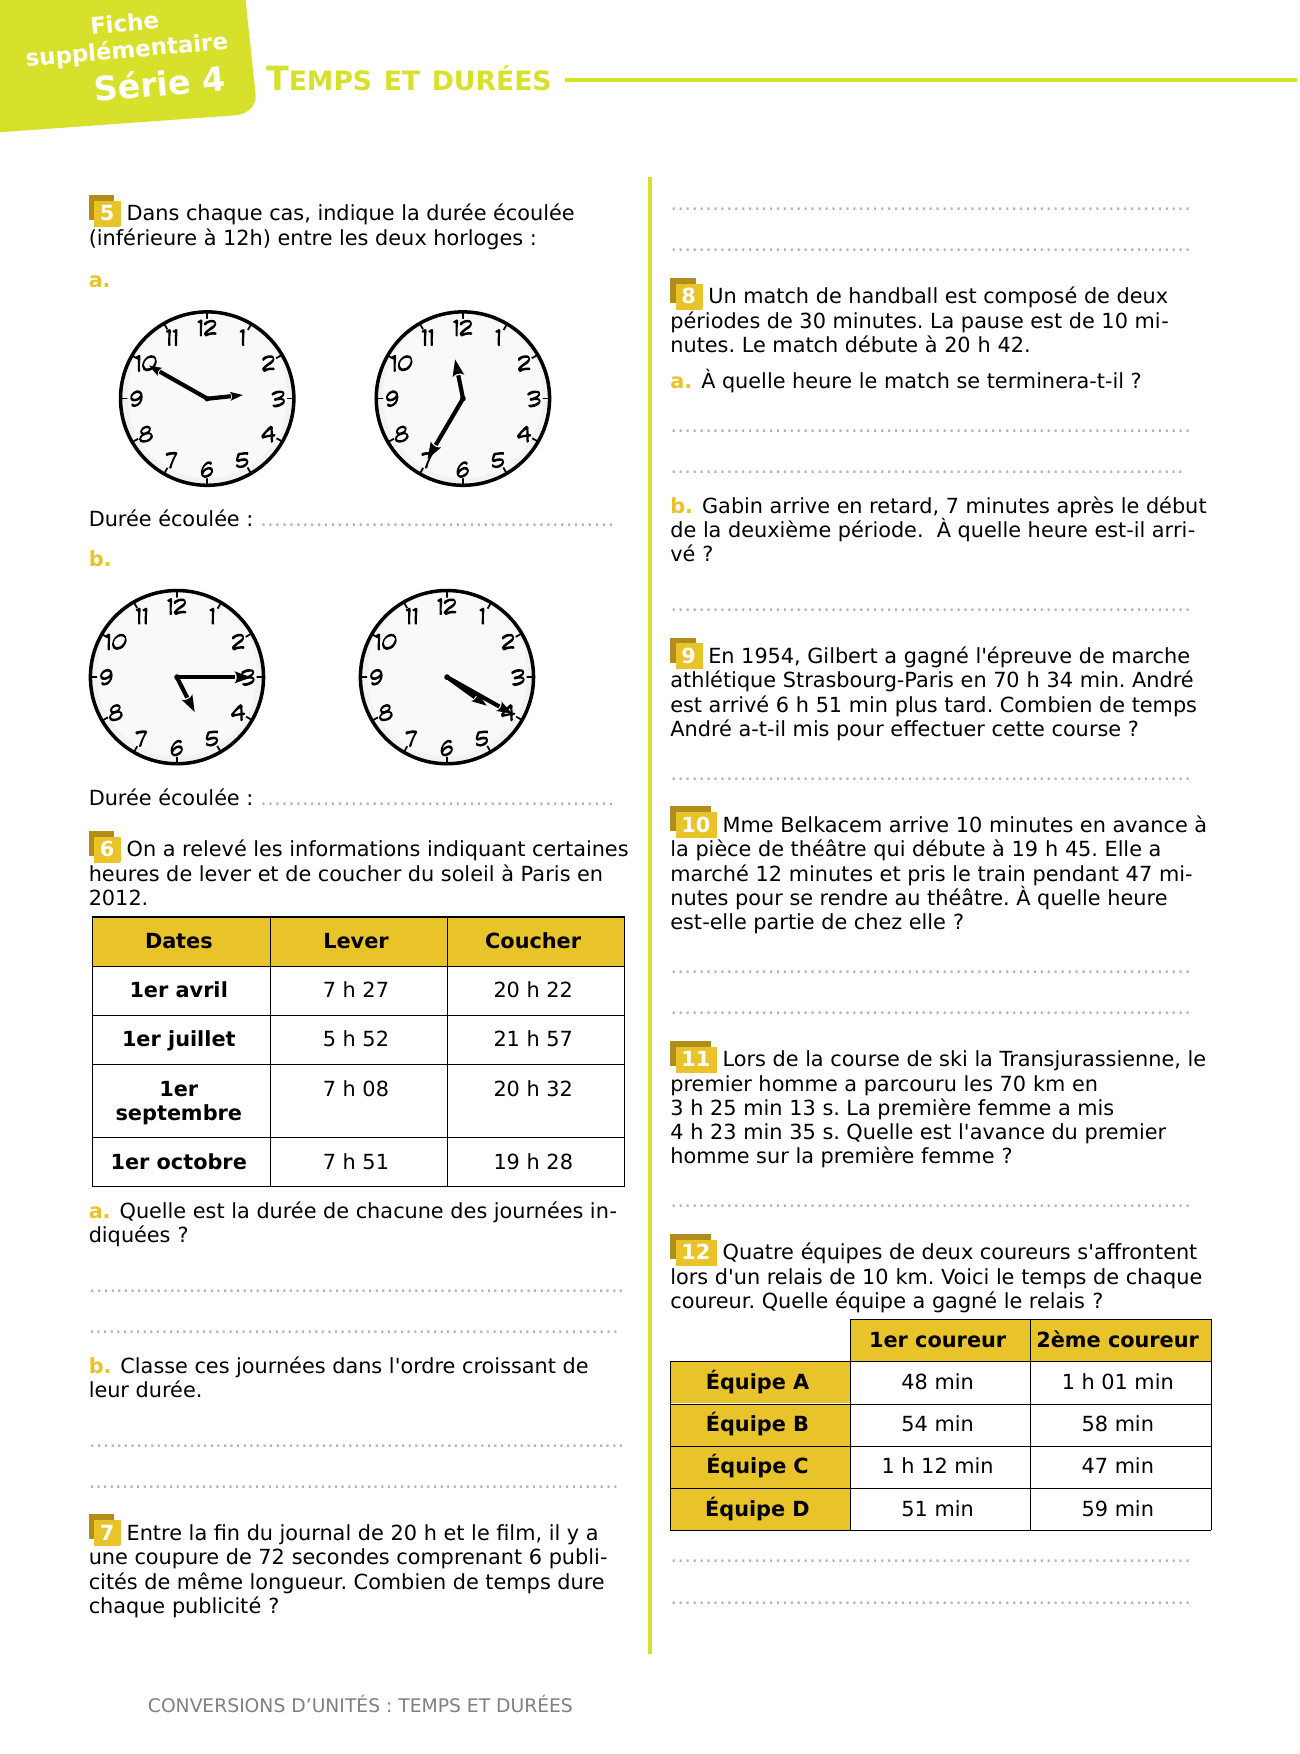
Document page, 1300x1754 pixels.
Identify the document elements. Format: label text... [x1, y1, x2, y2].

subtitle En 1954, Gilbert a gagné l'épreuve de marche athlétique Strasbourg-Paris en 70 h 34 min. André est arrivé 6 h 51 min plus tard. Combien de temps André a-t-il mis pour effec­tuer cette course ? [670, 637, 1211, 741]
table_header [119, 304, 374, 493]
text Durée écoulée : …………………………………………… [88, 772, 629, 813]
subtitle Entre la fin du journal de 20 h et le film, il y a une coupure de 72 secondes comprenant 6 publi­cités de même longueur. Combien de temps dure chaque publicité ? [88, 1514, 629, 1618]
list Quelle est la durée de chacune des journées in­diquées ? [88, 1199, 629, 1247]
text ….......................................................................................................................................................……. [88, 1259, 629, 1342]
table_cell 5 h 52 [271, 1016, 447, 1064]
table_cell 1er septembre [93, 1065, 270, 1137]
table_cell 1 h 01 min [1031, 1362, 1211, 1403]
table_cell Équipe B [671, 1405, 850, 1446]
text Durée écoulée : …………………………………………… [88, 493, 629, 535]
table_cell 1er juillet [93, 1016, 270, 1064]
text ………………………………………………………………… [670, 747, 1211, 788]
table_cell 51 min [851, 1489, 1030, 1530]
table_cell 7 h 08 [271, 1065, 447, 1137]
table_header [670, 1319, 850, 1361]
text …………………………………………………………………………………………………………………………………… [670, 177, 1211, 260]
table_cell Équipe A [671, 1362, 850, 1403]
table_cell 48 min [851, 1362, 1030, 1403]
table_header Dates [93, 918, 270, 966]
table_cell 54 min [851, 1405, 1030, 1446]
table_cell 59 min [1031, 1489, 1211, 1530]
table_header [359, 583, 629, 772]
table_cell 1er avril [93, 967, 270, 1014]
table_cell 1 h 12 min [851, 1447, 1030, 1488]
subtitle Quatre équipes de deux coureurs s'affrontent lors d'un relais de 10 km. Voici le temps de chaque coureur. Quelle équipe a gagné le relais ? [670, 1234, 1211, 1313]
table_cell 20 h 22 [448, 967, 624, 1014]
text ………………………………………………………………………………………………………………………………….. [670, 399, 1211, 482]
table_cell 7 h 27 [271, 967, 447, 1014]
text ….......................................................................................................................................................……. [88, 1414, 629, 1497]
table_header [95, 304, 119, 493]
subtitle On a relevé les informations indiquant cer­taines heures de lever et de coucher du soleil à Pa­ris en 2012. [88, 831, 629, 911]
table_cell 58 min [1031, 1405, 1211, 1446]
table_header [374, 304, 629, 493]
table_header 2ème coureur [1031, 1320, 1211, 1361]
text …………………………………………………………………………………………………………………………………… [670, 940, 1211, 1023]
table_cell 19 h 28 [448, 1138, 624, 1186]
subtitle Mme Belkacem arrive 10 minutes en avance à la pièce de théâtre qui débute à 19 h 45. Elle a marché 12 minutes et pris le train pendant 47 mi­nutes pour se rendre au théâtre. À quelle heure est-elle partie de chez elle ? [670, 806, 1211, 934]
table_header [89, 583, 358, 772]
subtitle Lors de la course de ski la Transjurassienne, le premier homme a parcouru les 70 km en 3 h 25 min 13 s. La première femme a mis 4 h 23 min 35 s. Quelle est l'avance du premier homme sur la première femme ? [670, 1041, 1211, 1169]
list Classe ces journées dans l'ordre croissant de leur durée. [88, 1354, 629, 1402]
table_cell 21 h 57 [448, 1016, 624, 1064]
table_cell 1er octobre [93, 1138, 270, 1186]
subtitle Un match de handball est composé de deux périodes de 30 minutes. La pause est de 10 mi­nutes. Le match débute à 20 h 42. [670, 278, 1211, 357]
text …………………………………………………………………………………………………………………………………… [670, 1531, 1211, 1613]
list Gabin arrive en retard, 7 minutes après le début de la deuxième période. À quelle heure est-il arri­vé ? [670, 494, 1211, 567]
table_cell Équipe D [671, 1489, 850, 1530]
table_header Lever [271, 918, 447, 966]
text ………………………………………………………………… [670, 1175, 1211, 1216]
subtitle Dans chaque cas, indique la durée écoulée (inférieure à 12h) entre les deux horloges : [88, 195, 629, 250]
table_cell 7 h 51 [271, 1138, 447, 1186]
subtitle À quelle heure le match se terminera-t-il ? [670, 369, 1205, 393]
text ………………………………………………………………… [670, 578, 1211, 620]
table_header 1er coureur [851, 1320, 1030, 1361]
table_header Coucher [448, 918, 624, 966]
table_cell 47 min [1031, 1447, 1211, 1488]
table_cell 20 h 32 [448, 1065, 624, 1137]
table_cell Équipe C [671, 1447, 850, 1488]
